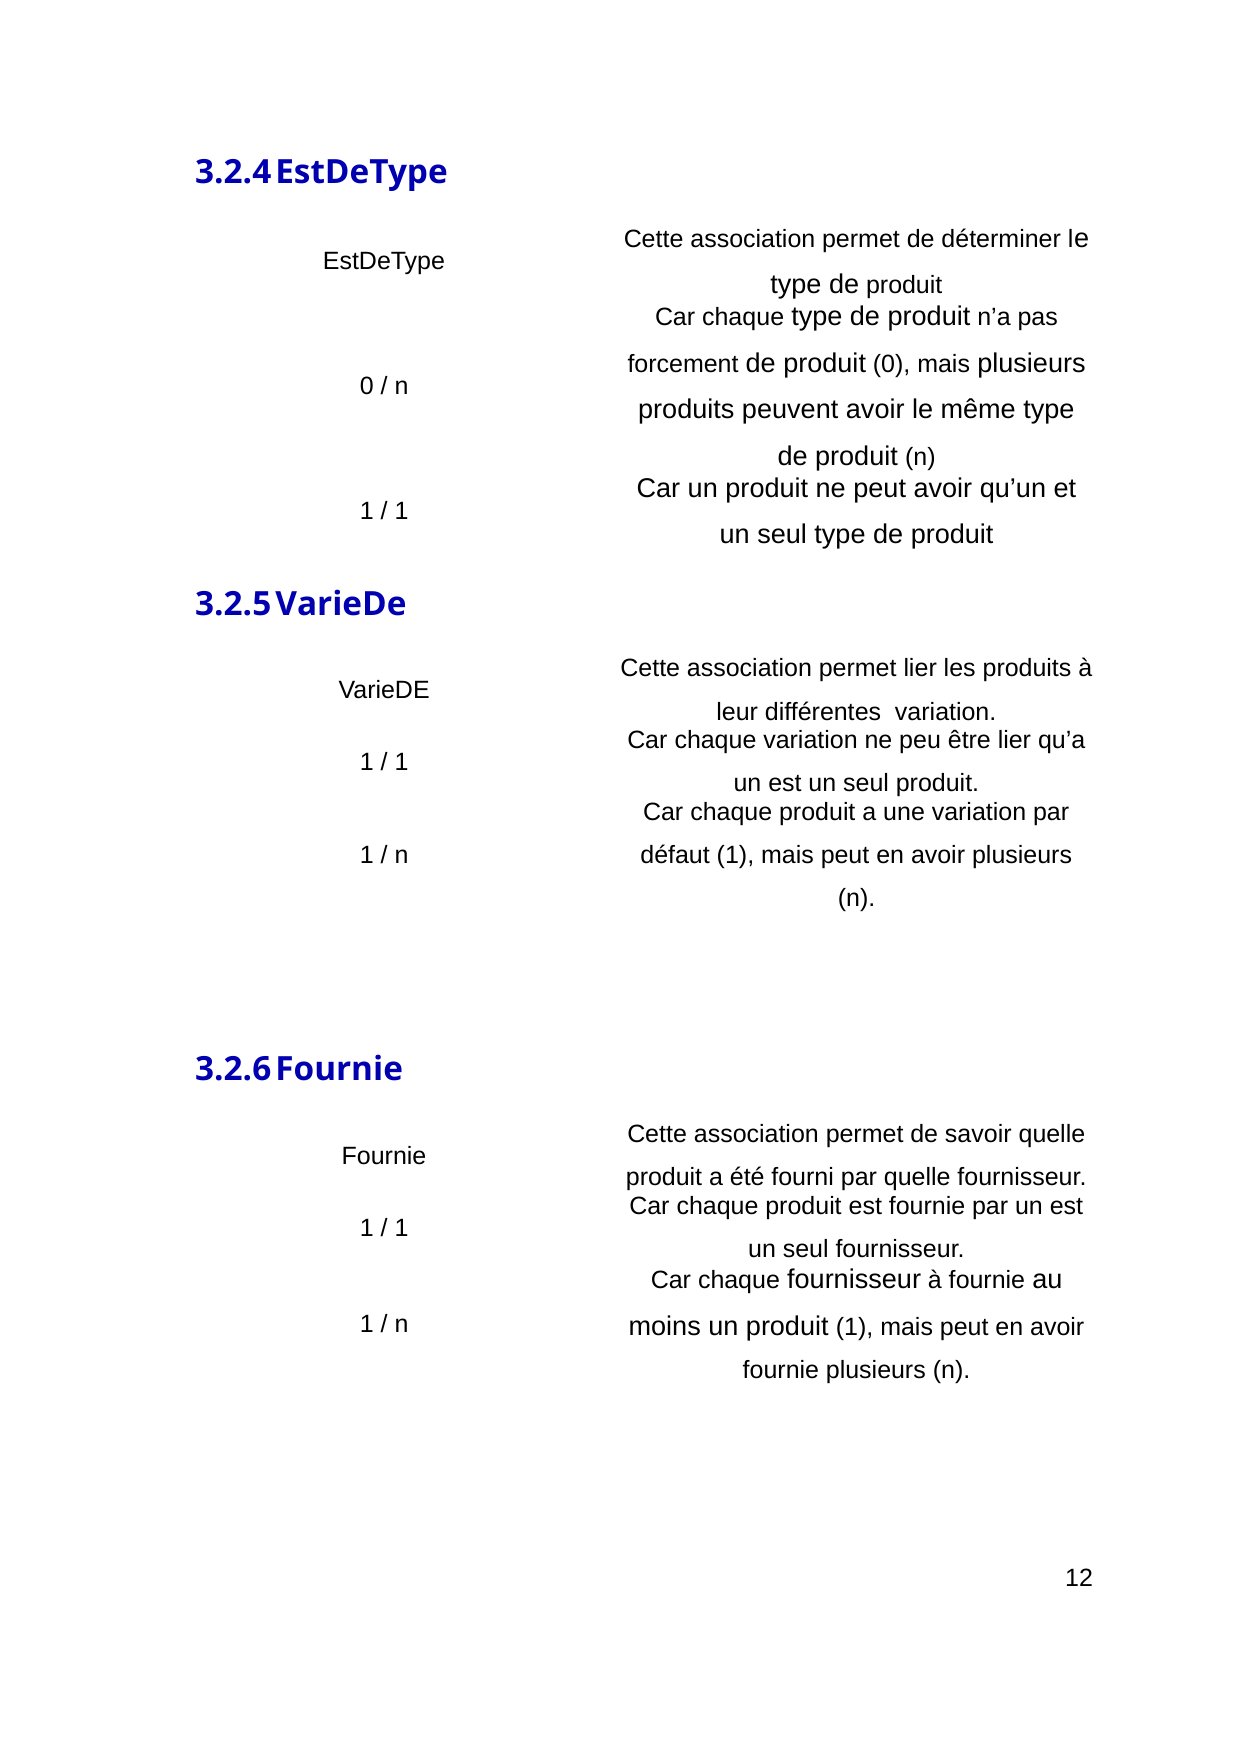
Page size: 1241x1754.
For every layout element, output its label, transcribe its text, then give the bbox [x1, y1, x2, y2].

table_header Fournie [148, 1119, 620, 1191]
table_cell 1 / n [148, 797, 620, 912]
table_header Cette association permet de savoir quelle produit a été fourni par quelle fournisseur. [620, 1119, 1093, 1191]
table_cell Car chaque produit est fournie par un est un seul fournisseur. [620, 1191, 1093, 1263]
table_cell 0 / n [148, 300, 620, 472]
subtitle EstDeType [148, 148, 1093, 193]
table_cell 1 / 1 [148, 1191, 620, 1263]
table_cell 1 / 1 [148, 472, 620, 550]
subtitle VarieDe [148, 579, 1093, 625]
table_cell Car un produit ne peut avoir qu’un et un seul type de produit [620, 472, 1093, 550]
table_cell Car chaque produit a une variation par défaut (1), mais peut en avoir plusieurs (n). [620, 797, 1093, 912]
table_cell Car chaque type de produit n’a pas forcement de produit (0), mais plusieurs produits peuvent avoir le même type de produit (n) [620, 300, 1093, 472]
table_cell Car chaque variation ne peu être lier qu’a un est un seul produit. [620, 725, 1093, 797]
table_header Cette association permet de déterminer le type de produit [620, 222, 1093, 300]
table_cell 1 / 1 [148, 725, 620, 797]
table_cell Car chaque fournisseur à fournie au moins un produit (1), mais peut en avoir fournie plusieurs (n). [620, 1263, 1093, 1384]
table_cell 1 / n [148, 1263, 620, 1384]
subtitle Fournie [148, 1045, 1093, 1091]
table_header VarieDE [148, 653, 620, 725]
table_header Cette association permet lier les produits à leur différentes variation. [620, 653, 1093, 725]
table_header EstDeType [148, 222, 620, 300]
